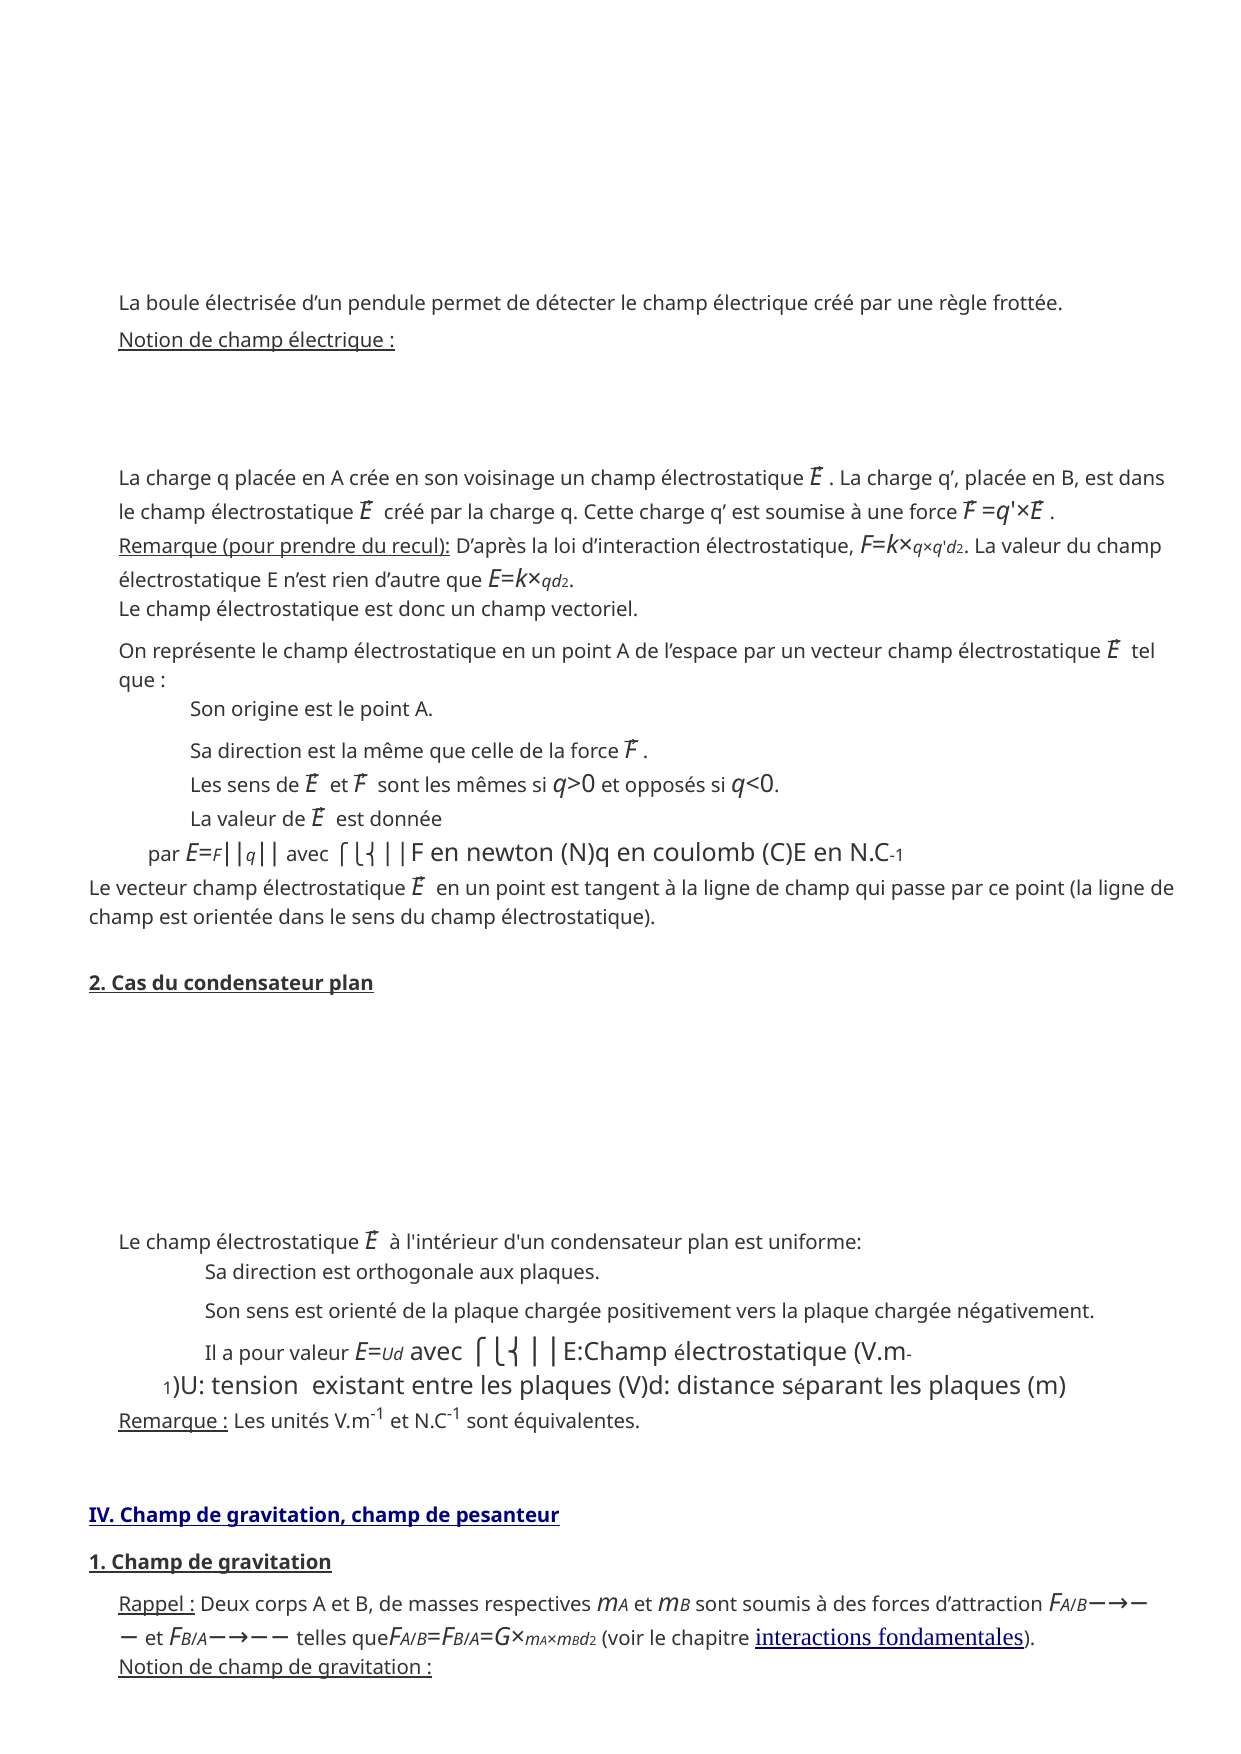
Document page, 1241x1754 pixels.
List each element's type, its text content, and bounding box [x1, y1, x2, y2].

text Il a pour valeur E=Ud avec ⎧⎩⎨⎪⎪E​:Champ électrostatique (V.m-1)U: tension existant entre les plaques (V)d: distance séparant les plaques (m) [162, 1334, 1181, 1402]
text IV. Champ de gravitation, champ de pesanteur [88, 1501, 1181, 1529]
text Notion de champ de gravitation : [118, 1653, 1181, 1681]
text Notion de champ électrique : [118, 326, 1181, 353]
text Le champ électrostatique E⃗ à l'intérieur d'un condensateur plan est uniforme: [118, 1222, 1181, 1256]
text Le vecteur champ électrostatique E⃗ en un point est tangent à la ligne de champ qui passe par ce point (la ligne de champ est orientée dans le sens du champ électrostatique). [88, 868, 1181, 930]
text Le champ électrostatique est donc un champ vectoriel. [118, 594, 1181, 622]
text La valeur de E⃗ est donnée par E=F∣∣q∣∣ avec ⎧⎩⎨⎪⎪F en newton (N)q en coulomb (C)E en N.C-1 [148, 800, 1181, 868]
text Son sens est orienté de la plaque chargée positivement vers la plaque chargée négativement. [162, 1295, 1181, 1324]
text Sa direction est la même que celle de la force F⃗ . [148, 732, 1181, 766]
text Sa direction est orthogonale aux plaques. [162, 1256, 1181, 1286]
text Les sens de E⃗ et F⃗ sont les mêmes si q>0 et opposés si q<0. [148, 766, 1181, 800]
text 1. Champ de gravitation [88, 1548, 1181, 1575]
text Remarque : Les unités V.m-1 et N.C-1 sont équivalentes. [118, 1402, 1181, 1434]
text La boule électrisée d’un pendule permet de détecter le champ électrique créé par une règle frottée. [118, 289, 1181, 316]
text Son origine est le point A. [148, 693, 1181, 723]
text Rappel : Deux corps A et B, de masses respectives mA et mB sont soumis à des forces d’attraction FA/B−→−− et FB/A−→−− telles queFA/B=FB/A=G×mA×mBd2 (voir le chapitre interactions fondamentales). [118, 1585, 1181, 1653]
text La charge q placée en A crée en son voisinage un champ électrostatique E⃗ . La charge q’, placée en B, est dans le champ électrostatique E⃗ créé par la charge q. Cette charge q’ est soumise à une force F⃗ =q'×E⃗ . [118, 458, 1181, 526]
text Remarque (pour prendre du recul): D’après la loi d’interaction électrostatique, F=k×q×q'd2. La valeur du champ électrostatique E n’est rien d’autre que E=k×qd2. [118, 526, 1181, 594]
text On représente le champ électrostatique en un point A de l’espace par un vecteur champ électrostatique E⃗ tel que : [118, 632, 1181, 693]
text 2. Cas du condensateur plan [88, 968, 1181, 996]
